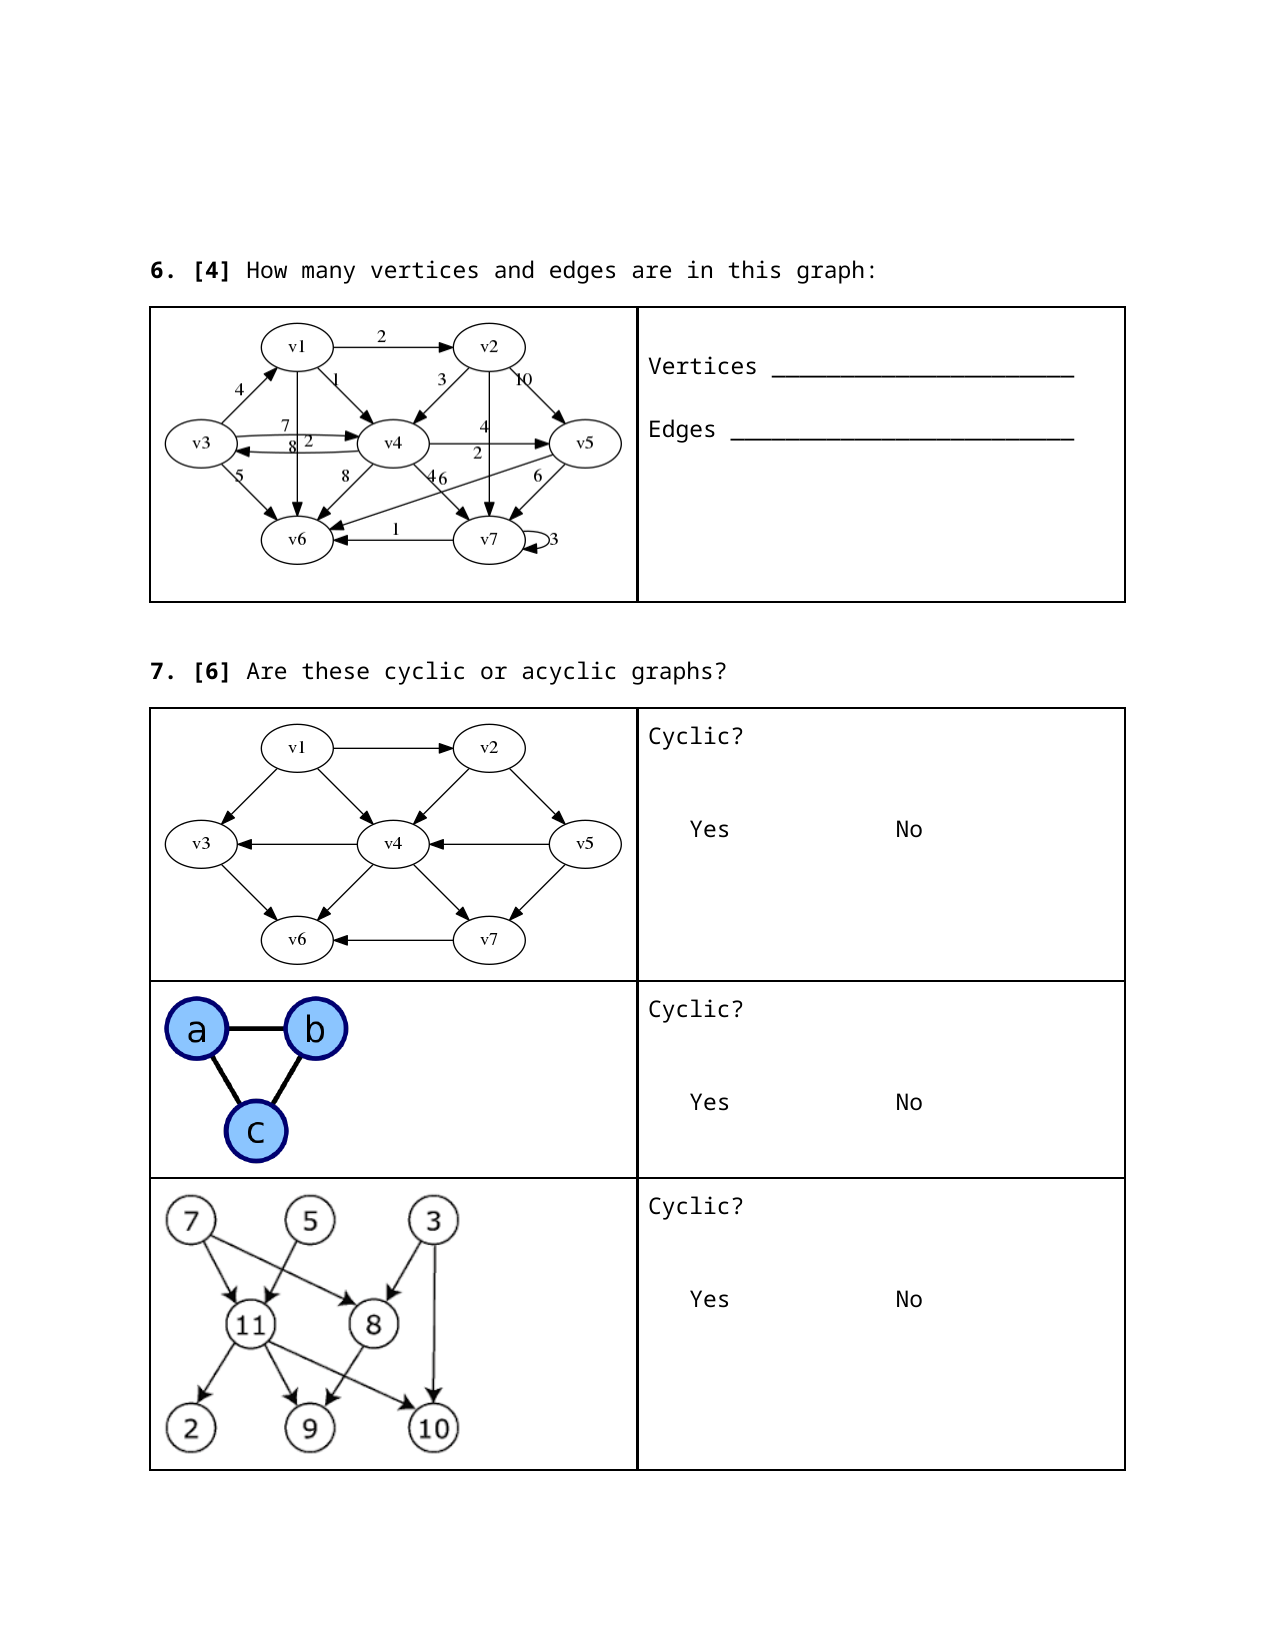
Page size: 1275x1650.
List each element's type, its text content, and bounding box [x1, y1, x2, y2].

picture [160, 719, 627, 970]
table_cell [151, 982, 636, 1177]
text 6. [4] How many vertices and edges are in this graph: [150, 254, 1125, 285]
table_cell Cyclic? Yes No [639, 1179, 1124, 1469]
table_cell [151, 1179, 636, 1469]
table_header [151, 308, 636, 601]
table_cell Cyclic? Yes No [639, 982, 1124, 1177]
table_header Cyclic? Yes No [639, 709, 1124, 980]
text 7. [6] Are these cyclic or acyclic graphs? [150, 655, 1125, 686]
picture [160, 992, 352, 1167]
table_header Vertices ______________________ Edges _________________________ [639, 308, 1124, 601]
picture [160, 318, 627, 570]
table_header [151, 709, 636, 980]
picture [160, 1189, 465, 1459]
